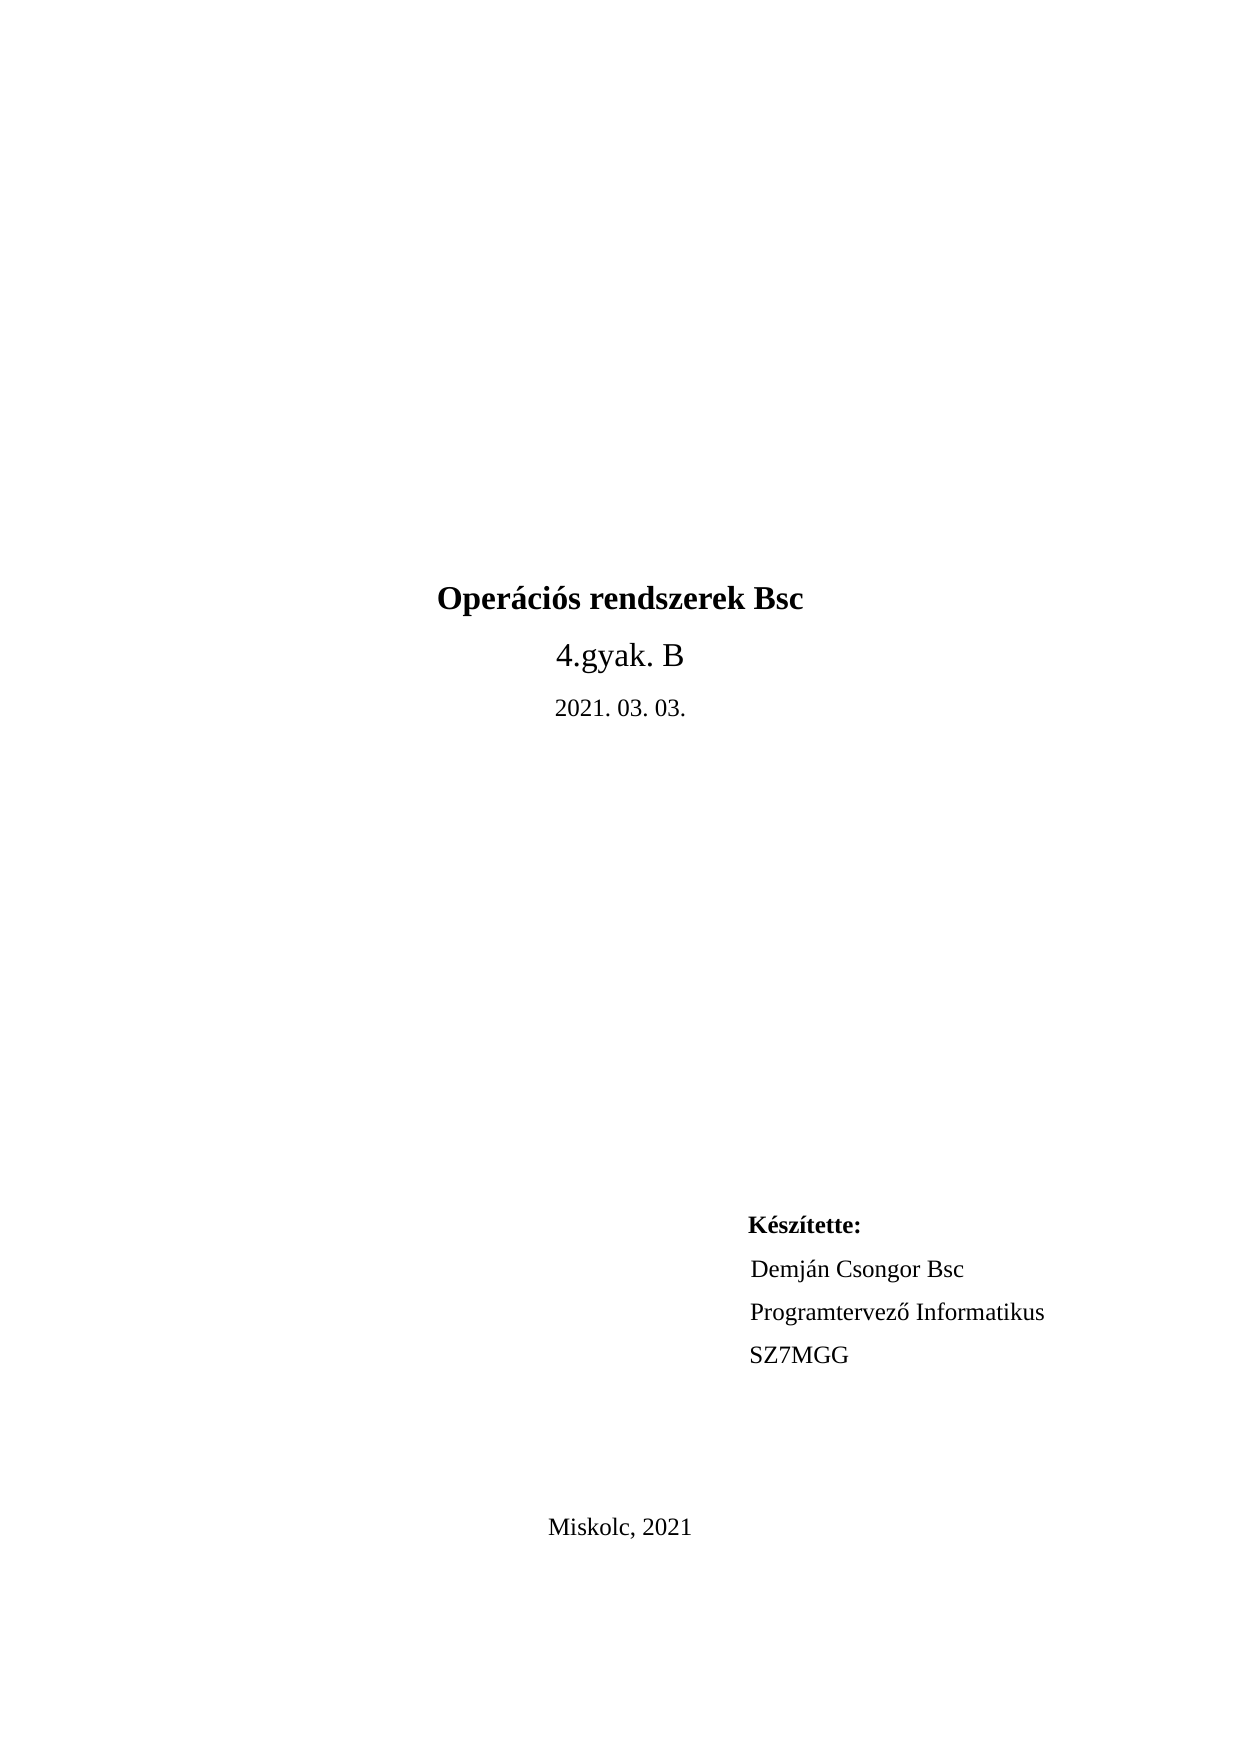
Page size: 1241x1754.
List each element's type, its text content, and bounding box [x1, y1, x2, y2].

text Operációs rendszerek Bsc [118, 578, 1122, 616]
text 2021. 03. 03. [118, 693, 1122, 722]
text Demján Csongor Bsc [118, 1254, 1122, 1282]
text Készítette: [118, 1211, 1122, 1239]
text Miskolc, 2021 [118, 1512, 1122, 1541]
text 4.gyak. B [118, 636, 1122, 674]
text SZ7MGG [118, 1340, 1122, 1369]
text Programtervező Informatikus [118, 1297, 1122, 1326]
